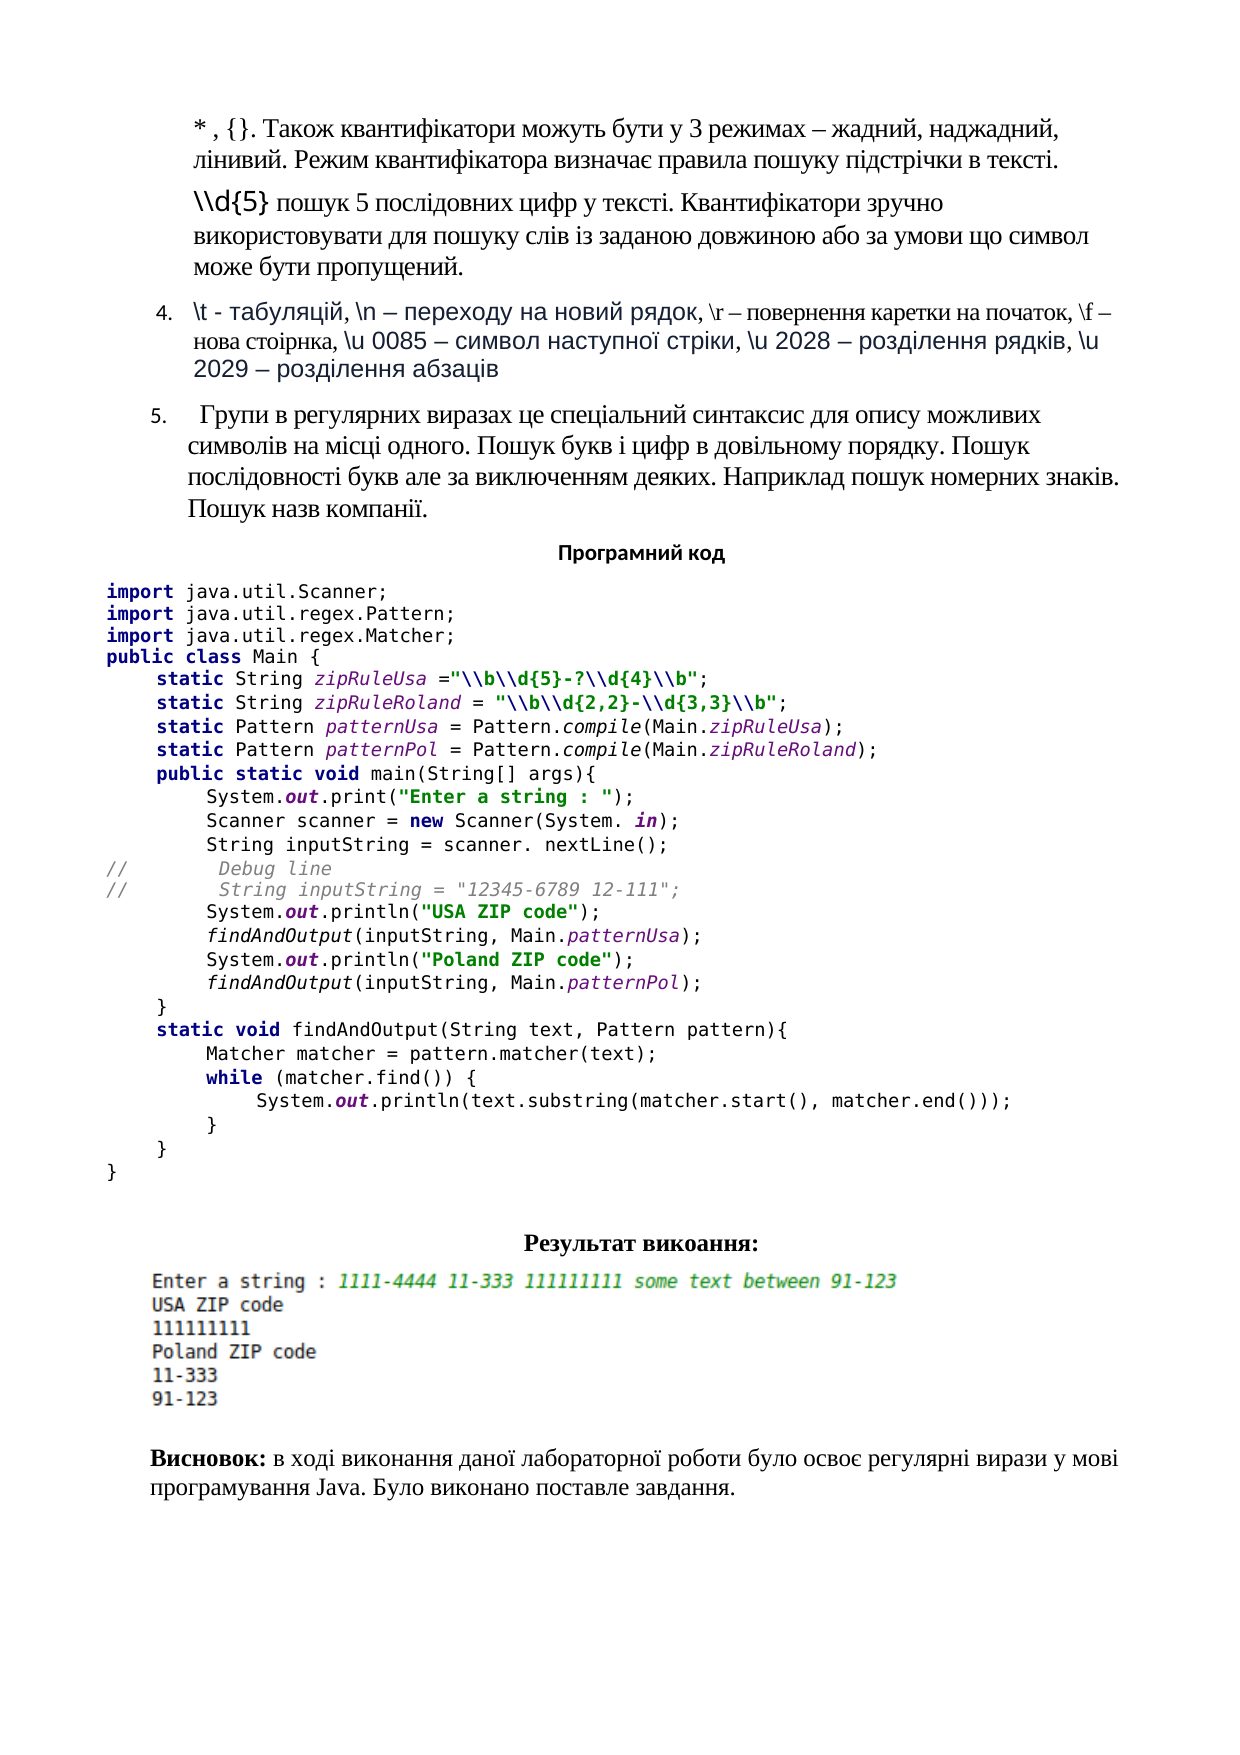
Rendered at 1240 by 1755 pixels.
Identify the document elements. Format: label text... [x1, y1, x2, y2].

list Групи в регулярних виразах це спеціальний синтаксис для опису можливих символів на місці одного. Пошук букв і цифр в довільному порядку. Пошук послідовності букв але за виключенням деяких. Наприклад пошук номерних знаків. Пошук назв компанії. [150, 398, 1133, 523]
list \\d{5} пошук 5 послідовних цифр у тексті. Квантифікатори зручно використовувати для пошуку слів із заданою довжиною або за умови що символ може бути пропущений. [156, 181, 1133, 281]
text } [106, 996, 1133, 1019]
text } [106, 1114, 1133, 1138]
text static String zipRuleUsa ="\\b\\d{5}-?\\d{4}\\b"; [106, 668, 1133, 692]
picture [149, 1271, 925, 1423]
text System.out.println(text.substring(matcher.start(), matcher.end())); [106, 1090, 1133, 1114]
text } [106, 1161, 1133, 1183]
text public static void main(String[] args){ [106, 763, 1133, 787]
text System.out.print("Enter a string : "); [106, 787, 1133, 810]
text import java.util.regex.Pattern; [106, 603, 1133, 624]
text Висновок: в ході виконання даної лабораторної роботи було освоє регулярні вирази у мові програмування Java. Було виконано поставле завдання. [150, 1443, 1133, 1501]
text // String inputString = "12345-6789 12-111"; [106, 879, 1133, 901]
text System.out.println("Poland ZIP code"); [106, 948, 1133, 972]
text Matcher matcher = pattern.matcher(text); [106, 1043, 1133, 1067]
text import java.util.regex.Matcher; [106, 624, 1133, 646]
list * , {}. Також квантифікатори можуть бути у 3 режимах – жадний, наджадний, лінивий. Режим квантифікатора визначає правила пошуку підстрічки в тексті. [156, 112, 1133, 175]
text static Pattern patternUsa = Pattern.compile(Main.zipRuleUsa); [106, 716, 1133, 739]
text String inputString = scanner. nextLine(); [106, 834, 1133, 857]
text System.out.println("USA ZIP code"); [106, 901, 1133, 925]
text findAndOutput(inputString, Main.patternPol); [106, 972, 1133, 996]
text static void findAndOutput(String text, Pattern pattern){ [106, 1019, 1133, 1043]
list \t - табуляцій, \n – переходу на новий рядок, \r – повернення каретки на початок, \f – нова стоірнка, \u 0085 – символ наступної стріки, \u 2028 – розділення рядків, \u 2029 – розділення абзаців [156, 296, 1133, 383]
text Scanner scanner = new Scanner(System. in); [106, 810, 1133, 834]
text findAndOutput(inputString, Main.patternUsa); [106, 925, 1133, 948]
text // Debug line [106, 857, 1133, 879]
text } [106, 1138, 1133, 1161]
text static Pattern patternPol = Pattern.compile(Main.zipRuleRoland); [106, 739, 1133, 763]
text while (matcher.find()) { [106, 1067, 1133, 1090]
text public class Main { [106, 646, 1133, 668]
text Програмний код [150, 538, 1133, 566]
text static String zipRuleRoland = "\\b\\d{2,2}-\\d{3,3}\\b"; [106, 692, 1133, 716]
text Результат викоання: [150, 1228, 1133, 1256]
text import java.util.Scanner; [106, 581, 1133, 603]
